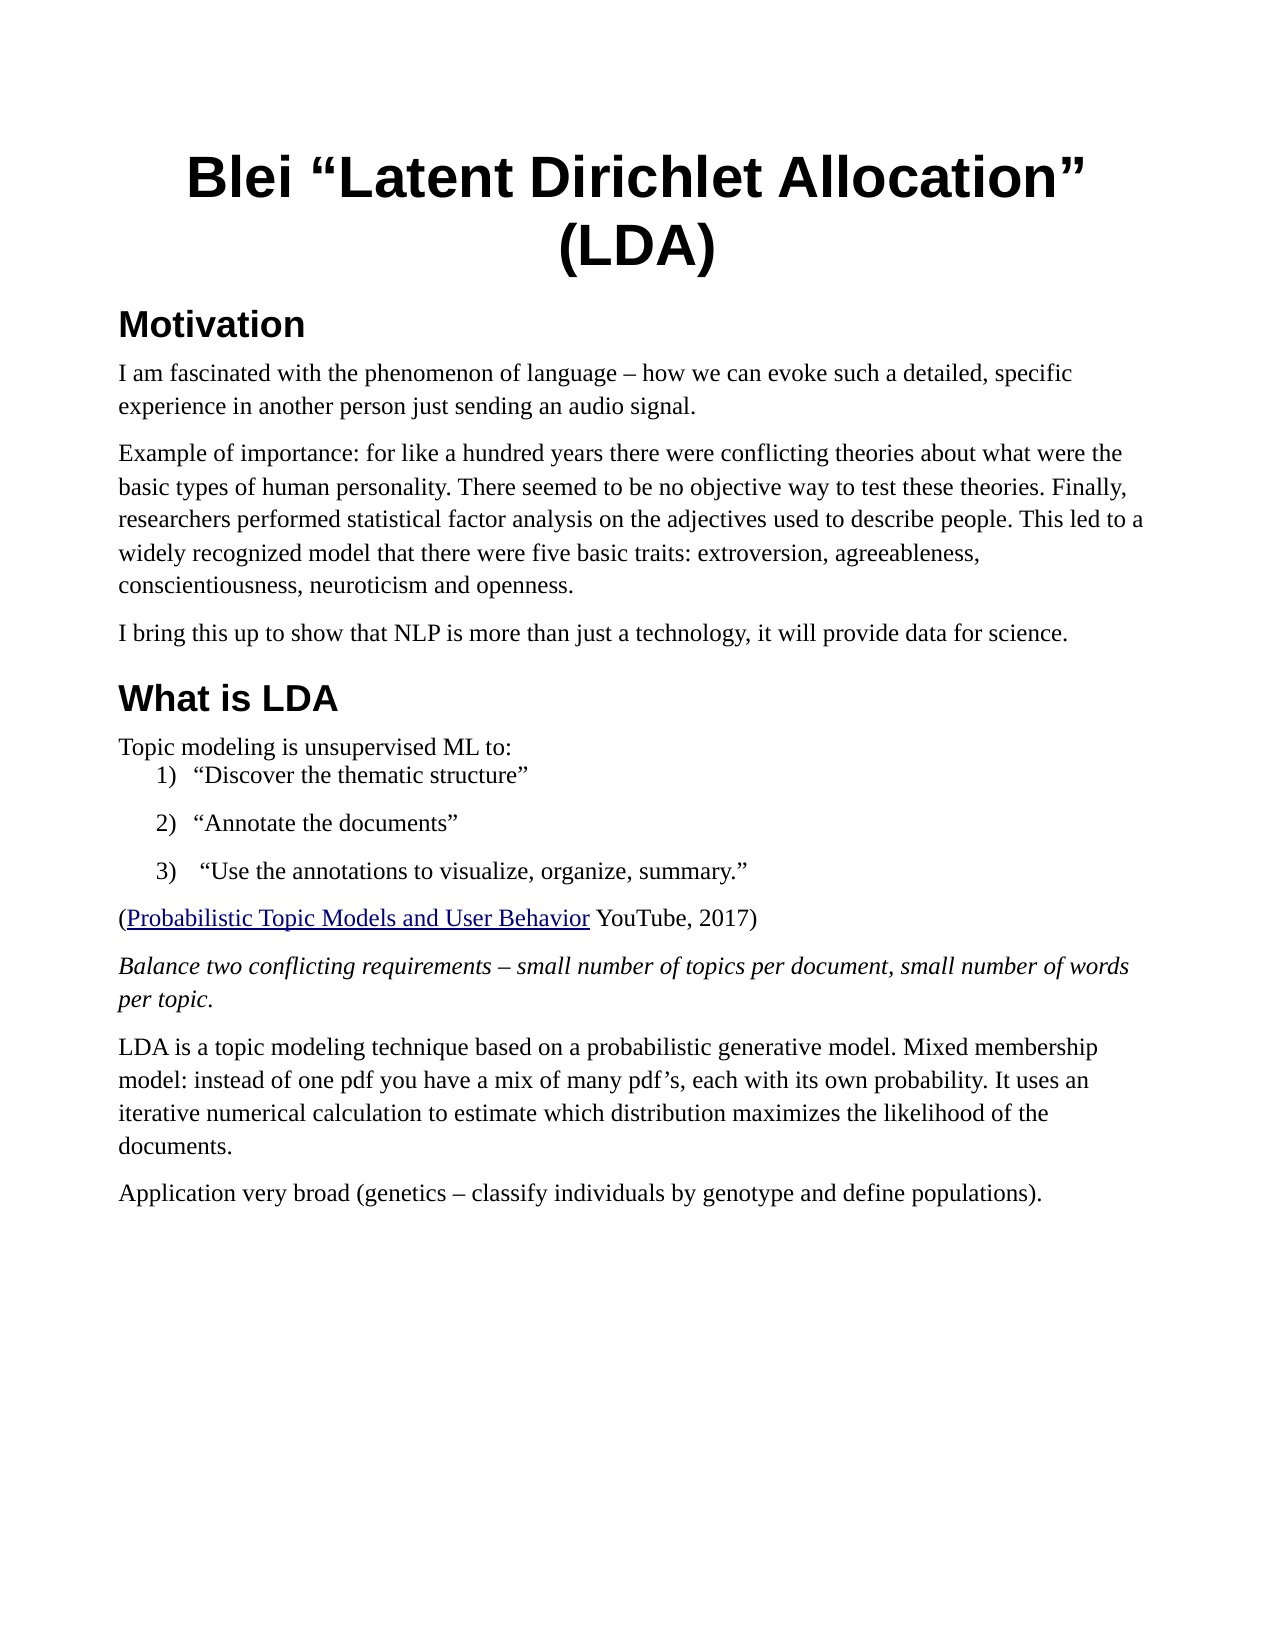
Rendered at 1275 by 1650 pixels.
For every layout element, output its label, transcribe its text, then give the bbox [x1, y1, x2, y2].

text Balance two conflicting requirements – small number of topics per document, small number of words per topic. [118, 951, 1157, 1013]
text (Probabilistic Topic Models and User Behavior YouTube, 2017) [118, 903, 1157, 932]
subtitle Motivation [118, 302, 1157, 345]
list “Discover the thematic structure” [156, 761, 1157, 789]
text LDA is a topic modeling technique based on a probabilistic generative model. Mixed membership model: instead of one pdf you have a mix of many pdf’s, each with its own probability. It uses an iterative numerical calculation to estimate which distribution maximizes the likelihood of the documents. [118, 1032, 1157, 1159]
list “Annotate the documents” [156, 808, 1157, 837]
text Example of importance: for like a hundred years there were conflicting theories about what were the basic types of human personality. There seemed to be no objective way to test these theories. Finally, researchers performed statistical factor analysis on the adjectives used to describe people. This led to a widely recognized model that there were five basic traits: extroversion, agreeableness, conscientiousness, neuroticism and openness. [118, 438, 1157, 599]
list “Use the annotations to visualize, organize, summary.” [156, 856, 1157, 884]
text Topic modeling is unsupervised ML to: [118, 732, 1157, 761]
subtitle What is LDA [118, 676, 1157, 719]
title Blei “Latent Dirichlet Allocation” (LDA) [118, 143, 1157, 277]
text I bring this up to show that NLP is more than just a technology, it will provide data for science. [118, 618, 1157, 647]
text Application very broad (genetics – classify individuals by genotype and define populations). [118, 1178, 1157, 1207]
text I am fascinated with the phenomenon of language – how we can evoke such a detailed, specific experience in another person just sending an audio signal. [118, 358, 1157, 420]
